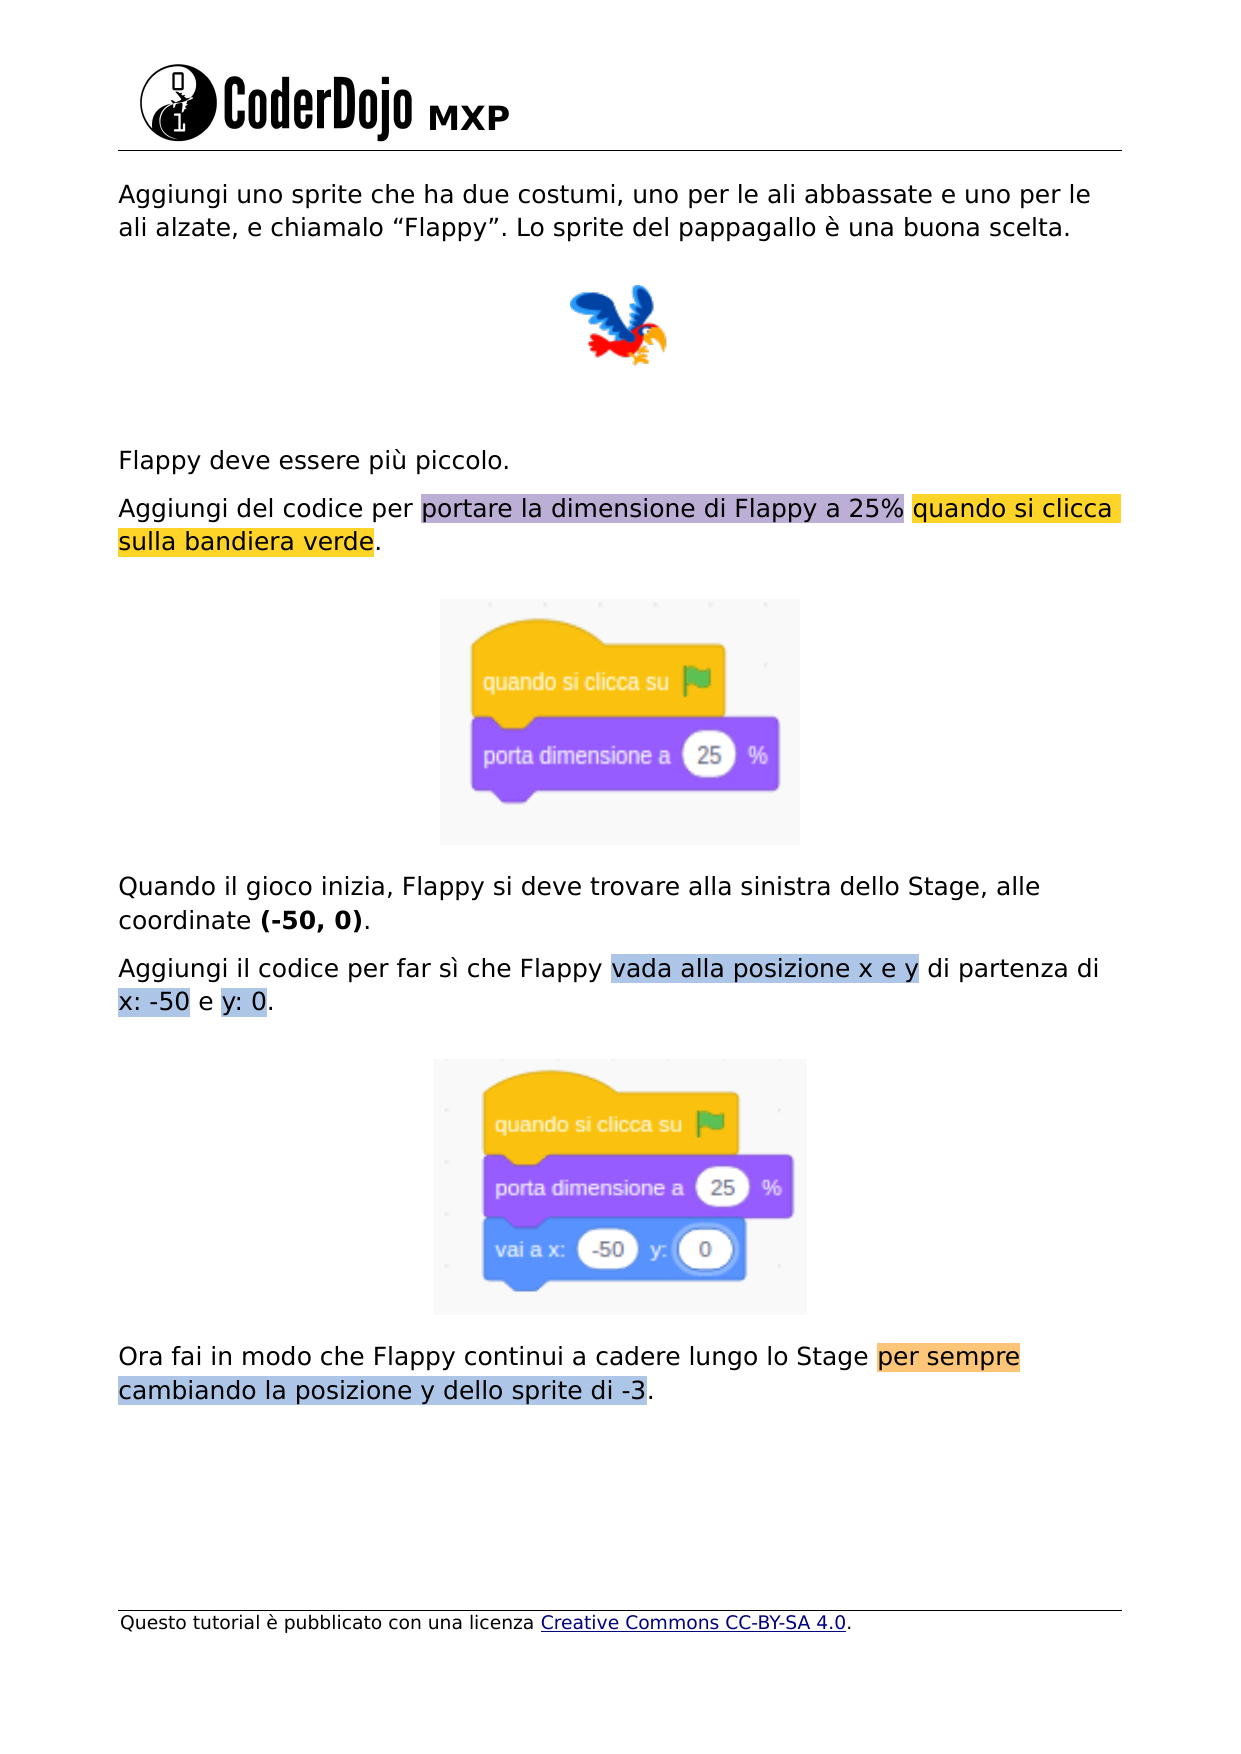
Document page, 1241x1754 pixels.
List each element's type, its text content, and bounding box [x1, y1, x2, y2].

picture [433, 1059, 807, 1315]
picture [570, 285, 670, 370]
text Aggiungi del codice per portare la dimensione di Flappy a 25% quando si clicca sulla bandiera verde. [118, 494, 1122, 557]
text Aggiungi il codice per far sì che Flappy vada alla posizione x e y di partenza di x: -50 e y: 0. [118, 954, 1122, 1017]
picture [440, 599, 800, 845]
picture [137, 61, 415, 144]
text Aggiungi uno sprite che ha due costumi, uno per le ali abbassate e uno per le ali alzate, e chiamalo “Flappy”. Lo sprite del pappagallo è una buona scelta. [118, 180, 1122, 243]
text Quando il gioco inizia, Flappy si deve trovare alla sinistra dello Stage, alle coordinate (-50, 0). [118, 576, 1122, 935]
text Ora fai in modo che Flappy continui a cadere lungo lo Stage per sempre cambiando la posizione y dello sprite di -3. [118, 1036, 1122, 1405]
text Flappy deve essere più piccolo. [118, 446, 1122, 475]
